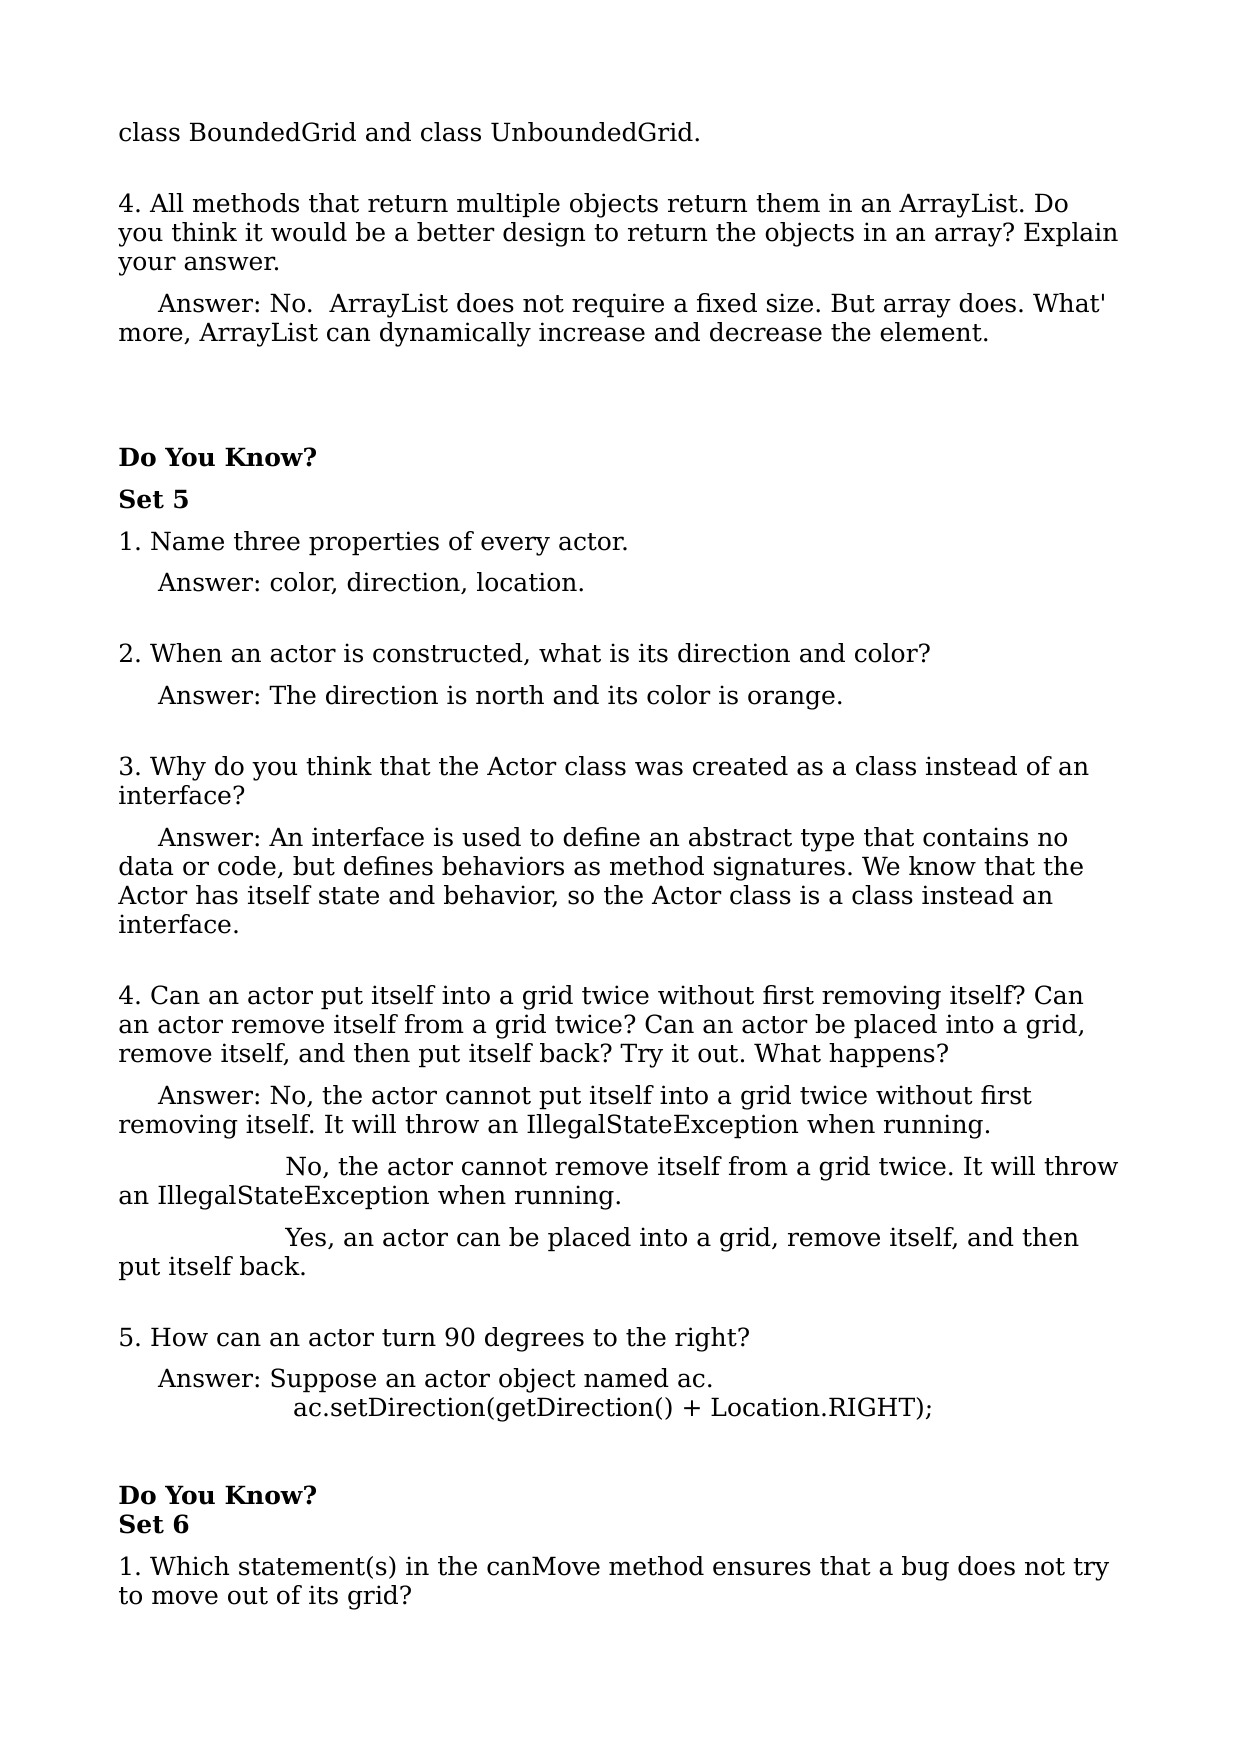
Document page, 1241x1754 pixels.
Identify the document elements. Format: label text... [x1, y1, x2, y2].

text 2. When an actor is constructed, what is its direction and color? [118, 610, 1122, 668]
text Answer: An interface is used to define an abstract type that contains no data or code, but defines behaviors as method signatures. We know that the Actor has itself state and behavior, so the Actor class is a class instead an interface. [118, 823, 1122, 939]
text 5. How can an actor turn 90 degrees to the right? [118, 1293, 1122, 1352]
text Set 5 [118, 485, 1122, 514]
text 4. Can an actor put itself into a grid twice without first removing itself? Can an actor remove itself from a grid twice? Can an actor be placed into a grid, remove itself, and then put itself back? Try it out. What happens? [118, 952, 1122, 1068]
text class BoundedGrid and class UnboundedGrid. [118, 118, 1122, 147]
text No, the actor cannot remove itself from a grid twice. It will throw an IllegalStateException when running. [118, 1152, 1122, 1210]
text Answer: color, direction, location. [118, 568, 1122, 598]
text 1. Name three properties of every actor. [118, 527, 1122, 556]
text ac.setDirection(getDirection() + Location.RIGHT); [118, 1393, 1122, 1423]
text Answer: No, the actor cannot put itself into a grid twice without first removing itself. It will throw an IllegalStateException when running. [118, 1081, 1122, 1139]
text Do You Know? [118, 443, 1122, 472]
text 3. Why do you think that the Actor class was created as a class instead of an interface? [118, 723, 1122, 810]
text Answer: No. ArrayList does not require a fixed size. But array does. What' more, ArrayList can dynamically increase and decrease the element. [118, 289, 1122, 347]
text Answer: Suppose an actor object named ac. [118, 1364, 1122, 1393]
text Yes, an actor can be placed into a grid, remove itself, and then put itself back. [118, 1223, 1122, 1281]
text 1. Which statement(s) in the canMove method ensures that a bug does not try to move out of its grid? [118, 1552, 1122, 1611]
text 4. All methods that return multiple objects return them in an ArrayList. Do you think it would be a better design to return the objects in an array? Explain your answer. [118, 160, 1122, 276]
text Answer: The direction is north and its color is orange. [118, 681, 1122, 710]
text Do You Know? Set 6 [118, 1481, 1122, 1540]
